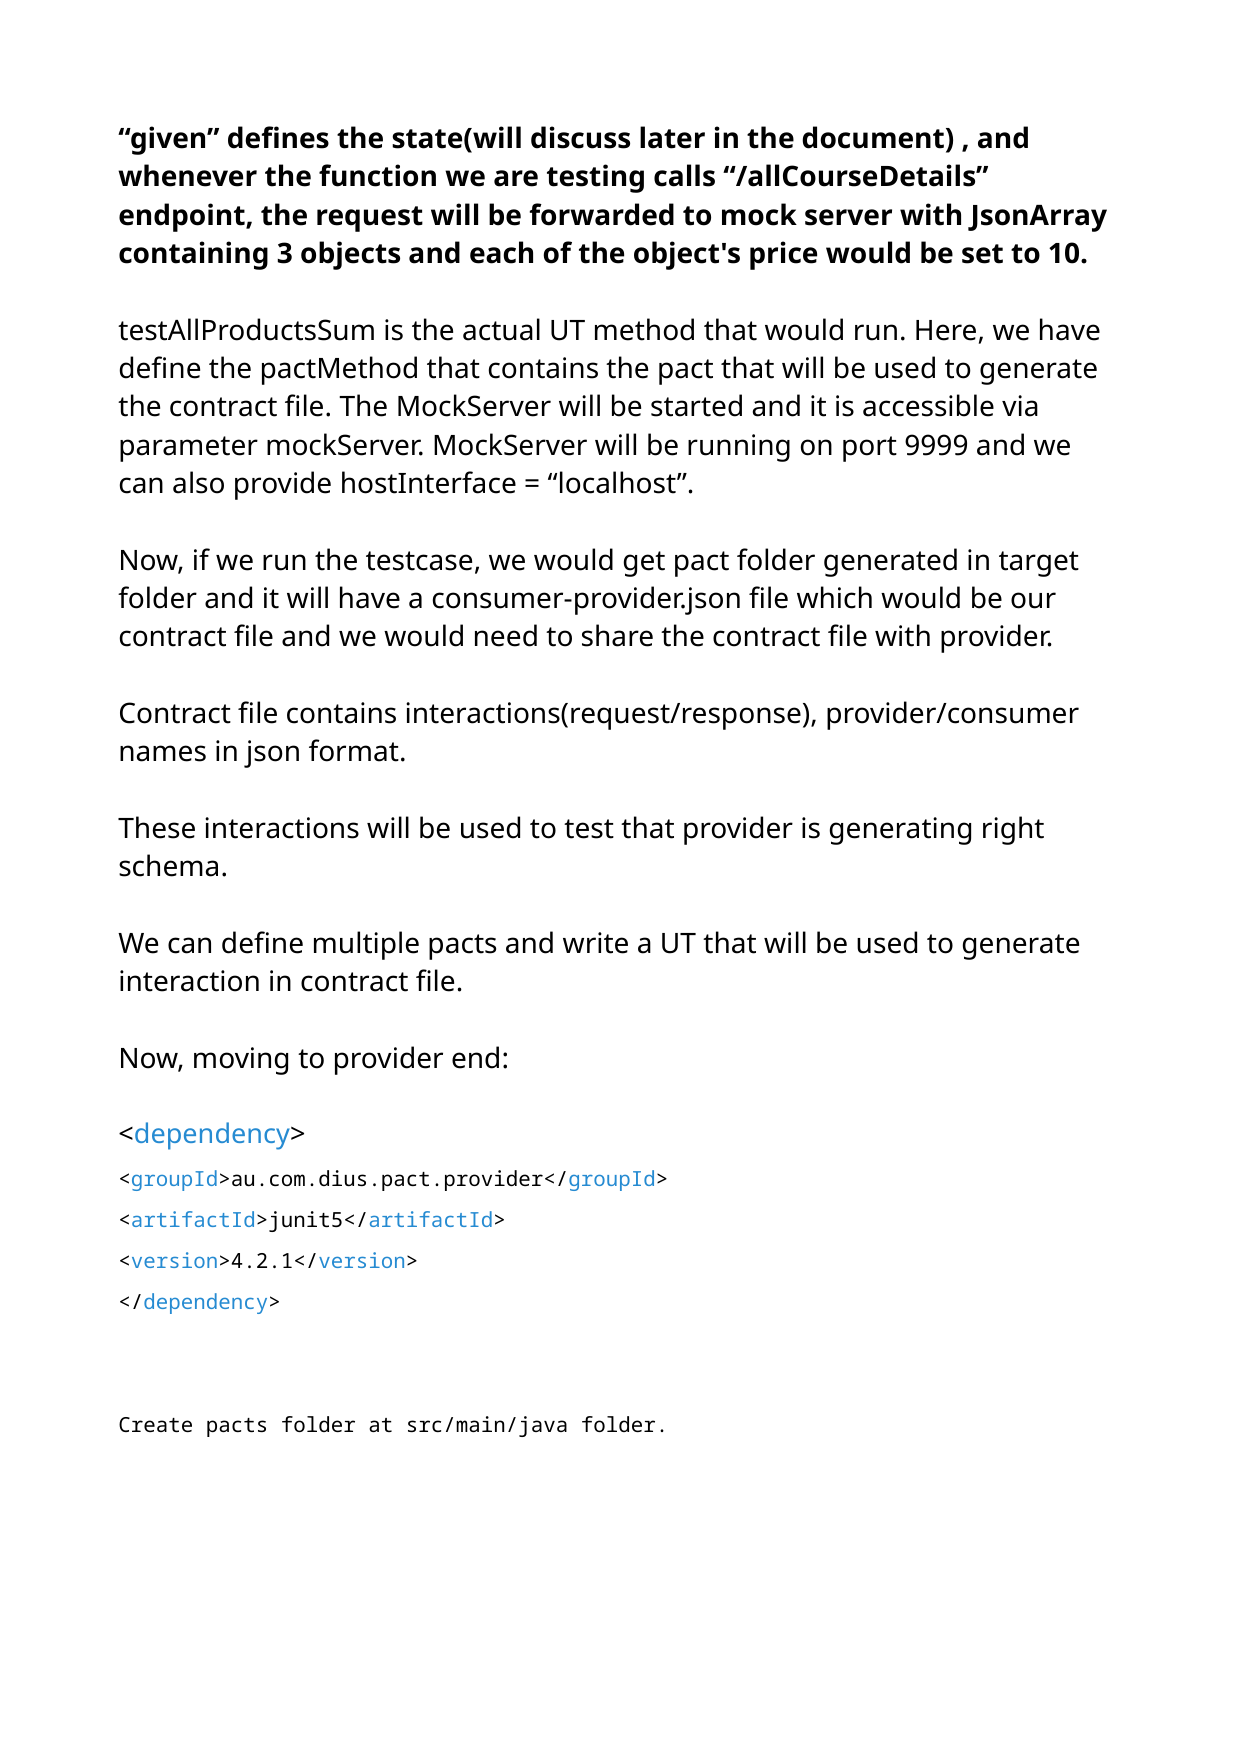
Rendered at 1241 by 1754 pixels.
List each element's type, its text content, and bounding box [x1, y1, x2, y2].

text These interactions will be used to test that provider is generating right schema. [118, 808, 1122, 885]
text <groupId>au.com.dius.pact.provider</groupId> [118, 1164, 1122, 1193]
text Create pacts folder at src/main/java folder. [118, 1410, 1122, 1438]
text <dependency> [118, 1115, 1122, 1152]
text </dependency> [118, 1287, 1122, 1315]
text Contract file contains interactions(request/response), provider/consumer names in json format. [118, 693, 1122, 770]
text Now, if we run the testcase, we would get pact folder generated in target folder and it will have a consumer-provider.json file which would be our contract file and we would need to share the contract file with provider. [118, 540, 1122, 655]
text testAllProductsSum is the actual UT method that would run. Here, we have define the pactMethod that contains the pact that will be used to generate the contract file. The MockServer will be started and it is accessible via parameter mockServer. MockServer will be running on port 9999 and we can also provide hostInterface = “localhost”. [118, 310, 1122, 501]
text <version>4.2.1</version> [118, 1246, 1122, 1274]
text “given” defines the state(will discuss later in the document) , and whenever the function we are testing calls “/allCourseDetails” endpoint, the request will be forwarded to mock server with JsonArray containing 3 objects and each of the object's price would be set to 10. [118, 118, 1122, 271]
text Now, moving to provider end: [118, 1038, 1122, 1076]
text We can define multiple pacts and write a UT that will be used to generate interaction in contract file. [118, 923, 1122, 1000]
text <artifactId>junit5</artifactId> [118, 1205, 1122, 1233]
